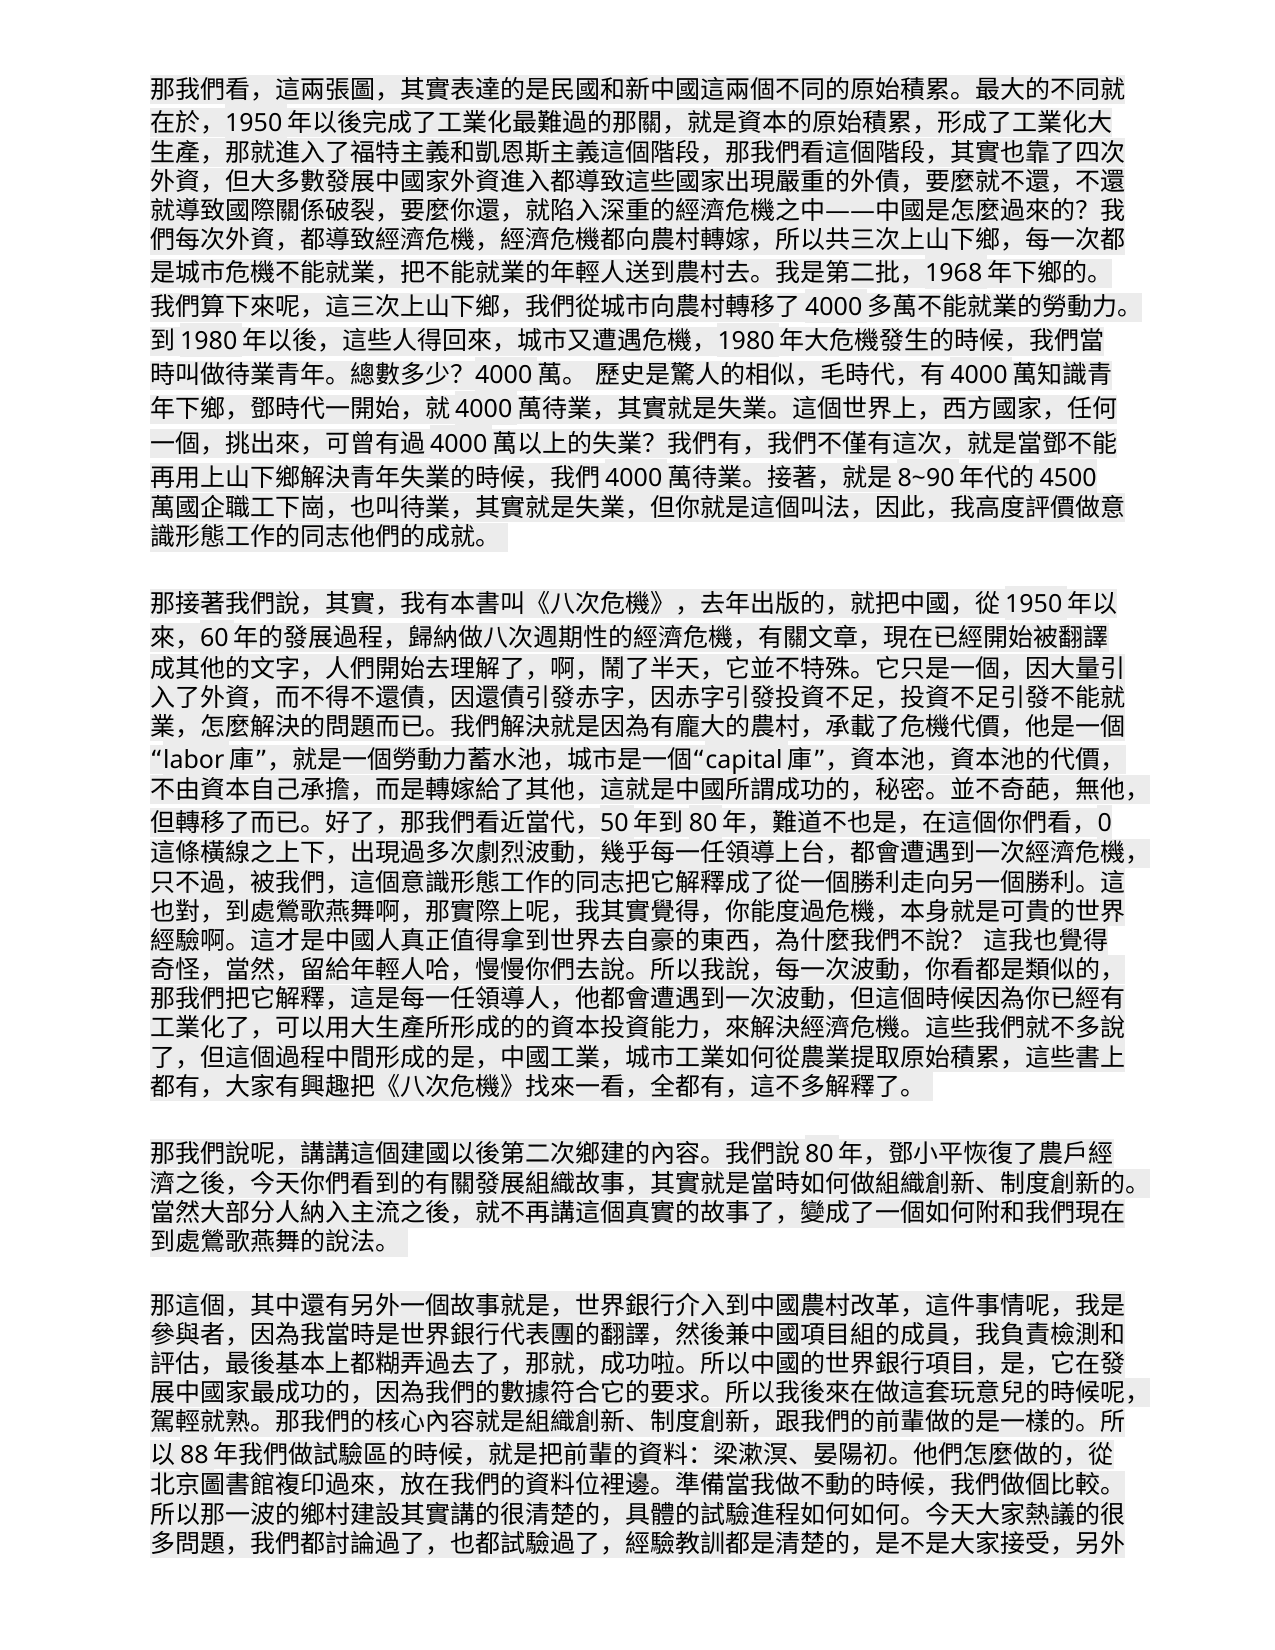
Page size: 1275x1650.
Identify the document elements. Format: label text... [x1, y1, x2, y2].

text 贸易战是双输，而美国的手段和牌远比中国更多，一但开打中国只会更痛，而且根据温教授的成本转嫁论，我严重怀疑美国会通过金融将自身受到的伤害转嫁给中国，苦果难咽。 现在国内网络上不知何来的信心，光是今天股市基金纠纷跳水，身边的朋友都在骂娘。 大陆的媒体自大成风同时自卑到极点很久了，在各大视频网上各种外国人吹捧中国的视频多不胜数，令人摇头。至于环球时报，大陆盛传一句话，只有叫错的名字没有叫错的外号，人送外号叼盘时报，基本就是嘲讽这家报纸非常狗腿。官媒说实话，一惯如此，很多浮夸吹嘘不知是为了愚民还是为了增强民族自信，自习上台之后这种浮夸倾向就更明显了，只能摇头。 ………………………………………………………………………………………… 今天youtube的推送让我发现了漏看的15年温教授演讲，看完深受感动，因此忍不住将第一部分演讲的内容手打了出来。 而最令我感动的其实是第二部分的问答，只是时间有限，把第一部分打完已经耗光了精力。 ………………………………………………………………………………………… https://www.youtube.com/watch?v=8rcMqwqlNBw https://www.youtube.com/watch?v=pcKdUT90g3U 鄉村建設中的中國道路 特別是主流的朋友，對我們這3、40年的改革開放，持意識形態化的評價。我，沒有意見，我說那是您的工作，我的研究呢，只不過是把客觀的情況多多少少做點解釋。說的不對呢，多包涵，多批判。 我相信可能是接受了，特別是主流的朋友接受了，大家願意表示個什麼……但問題是在下一步，在這個生產過剩，在西方表現為因大危機而最終走向戰爭，而戰爭導致二戰最後把所有的生產過剩國家，在歐洲這個小小的半島型大陸上所形成的生產能力摧毀，二戰的勝利者是誰呢？恰恰是具有大陸的幅員遼闊優勢的國家，那就是美國和蘇聯。因為它可以把大生產形成的生產能力轉向內陸建設。 這兩個它行了，就變成二戰以後的雙寡頭地緣政治壟斷，這個地緣政治壟斷，導致所謂“冷戰”秩序。 這一系列的東西，今天仍然被我們的整個思想理論界延續著，並且作為一種“框框”，它很難脫的過去，於是乎從“冷戰”進入“后冷戰”，那就是91年蘇聯解體之後進入“后冷戰”，我們在“后冷戰”又有了20多年的經驗過程，那我們的知識分子們在幹什麼？當你們在強調知識生產的時候，有誰對這樣一個歷史的所謂“宏大變遷”做一個基本的解釋？以使我們的年輕人多多少少有點常識。麻煩就在於大多數人“以為”的那個知識生產，其實是反智的。 抱歉啊，我又……說過了，又得……請大家原諒。 那麻煩在於什麼呢，就這個即使你把這段時間用“冷戰”意識形態和“后冷戰”的意識形態做了一些似是而非的解釋，那往後呢？我們還能摸着石頭過河嗎？不能。 因為前面是什麽呢？是金融化的汪洋大海，金融化是虛擬資本，虛擬資本只有泡沫化，而泡沫化的虛擬資本是以“三性”為生存的特質的。它的基本東西是什麼呢，流動性，金融資本可以在0.6秒之間，完成結算。它的每筆金融虛擬資本的網上交易，可以以毫秒計算，因此它的流動性的那個快速的特點，導致任何實體經濟——資源經濟、自然經濟，無論你們怎麼叫，都在它面前敗下陣來，因為你太長，再短的實體經濟，也是漫長的。那因此，因為它可以流動性，所以它可以短時間內集中性，就造成了，派生出來的，就是流動性所派生的集中性和短期性，這就跟當年的資本主義批判者們所提出的老“三性”，寄生性而導致腐朽性和垂死性，和那個東西呢其實是一致的。傳統政治經濟學到今天的新政治經濟學的無知，是無法理解什麼叫做虛擬金融資本在今天這個社會上的“三性”。那好了，它變成了一個因虛擬資本的快速擴張，而形成了一個像汪洋大海一樣的，你的這麼一個，所謂“前方”，你還能摸石頭嗎？沒有石頭了。 如果說前面，就我們走向生產過剩的這個階段，你最後摸到的那塊石頭還是“羅斯福新政”。那在這之後呢？人家二戰之後，因二戰把所有的西方資本主義國家都打殘了，大家把黃金白銀都送給美國，於是乎美國佔有了全世界60%以上的黃金，它可以發行全球70%的貨幣。至今，它仍然是以70%的儲備貨幣，成為金融資本第一國家。你往前走，你走他那個路，中國要走金融化嗎？嗯？還是要金融化主導的全球化？我們跟得上嗎？看看我們的鄰國，無論是韓國還是日本，還是我們的兄弟台灣，哪個能走的進去？ 在這些問題上，我說我們看看我們21世紀的方向。所以我說，如何去激進化的看待我們的現代化，這仍然是一個大的話題。因此我希望在座的各位，承擔知識生產責任的知識分子們，跟我們一起來思考一下這些重大問題。特別是亞洲，我們是一個原住民的地區，或者叫原住民大陸。為什麼？因為太遠。人家推進殖民化的時候，雖然到這兒來了，但只殖民化了一些小經濟體、小國，比如說亞洲，完全被殖民化的只有菲律賓一家，它被殖民化了400年。日本呢，是打到了，但是日本至今仍然是100%的原住民，韓國100%，整個朝鮮半島100%的單一民族。中國大陸儘管50多個民族，但它是一個原住民的大陸，它並沒有像經歷了殖民化的老俄羅斯，它把各種各樣的少數民族，它遷移。我們是原少數民族仍然在原來的聚居地，我們是原住民的大陸。整個亞洲大陸，包括印度南亞次大陸全部在內都是原住民，你沒有經歷過殖民化，你怎麼可以參照殖民化國家的那些經驗，來改造你自己？！有本事你先把你的人口95%送到太平洋，你再學美國、加拿大、澳大利亞，人家是原住民人口不到5%，包括巴西、阿根廷等等，這些殖民化大陸的這些國家，原住民人口基本上，消滅完了。它才有現在的這些，所謂制度，你再激進，你能把你的原住民都送到太平洋裡去嗎？不僅不能，我們未來還得是15點幾億人的原住民人口，到了那個頂點才能緩慢下降，但就是再下降，你也降不到10億以下。所以各位年輕的朋友，我們這一代人做夢，好不容易算是到了夢醒時分。你們，不要沿著我們的夢魘之路，繼續做下去了。 如果我們真的想像西方那樣，你們今天腦子裡都裝的那些普世話語，先得說，是不是打算先從自己做起，先自裁，我們先把我們的人口減少，到剩下5%，然後你就可以按照那個路走了，前邊這個所謂摸著石頭過河，摸到現在，全球化怎麼全球化？金融化怎麼金融化？少數精英朋友們已經兜里裝著綠卡或者乾脆老婆孩子全送出，他們是裸商裸官裸教授。你們當然也可以裸一把，對吧？這些裸奔出去，這也可以；但是，不太容易。 而因此，我們才說在這百年的激進化的，所謂過程中，有些不那麼激進的人試圖走一條另類的路。那，上一代人走了，我們這一代人呢，試圖有所繼承，有所揚棄，也有所發展吧。 這樣，我歸納一下，我說如何看，我剛才講的那些觀點，我說，1950年代以前，它只不過是一個完全沒有治理能力的被破壞的傳統大陸國家。1950年以後呢，它其實是一個通過所謂“civil war”，我們叫做三次土地革命戰爭，同時也叫做三次獨立戰爭，或者叫國內革命戰爭，哈，你用革命意識形態解釋，它就是革命，你用一般的意識形態解釋，它就是主權獨立的過程。那這三場戰爭打出的結果呢，是一個相對而言，沒-有-嚴-重-外-部-性的主權國家。 我最近在可能會……人老了嘛，你就要出點東西了嘛，所以我最近會出一個，關於發展中國家為何深陷發展陷阱不能自拔，誰也跳不出來，是因為，大多數發展中國家，形成國家政權的過程，形成這個主權的時候呢，它是交易形成的，你們今天大家都相信的“市場經濟解決一切”。 那，當交易形成主權的時候，就交易出了主權外部性，是負外部性；這個負外部性，就往往導致維持主權的經濟資源，被跨國公司佔有，這是大多數發展中國家普遍存在的問題。 於是乎這個所謂“主權負外部性”就使得維持主權的成本仍然是一個交易過程，就是說，當你自己不能支持你的所謂現代財政、現代政體的時候，議會道路啊，總統制啊，然後國防軍制啊，然後這個高等教育西方制啊等等，這些東西這是高成本的。這套高成本不能支持呢，只能拿西方財政，所以大多數，現在被作為“model”的國家，三分之一以上財政，是宗主國給的，不給，就垮；那給的條件就是“聽話”，按我說的做。 因此多數發展中國家之所以爬不起來的原因，就在於它在形成主權的時候，沒有經過慘烈的革命。而中國這個大陸上，它恰恰經過慘烈的革命之後，它形成了一個主權，曾經一度，是去外部性的，現在，當然慢慢在恢復外部性，這個另外再說，這個容易說錯話，所以我們先把它放下。 我們只是告訴大家呢，其實，如果我們看，這個百年的鄉村建設，是伴生著一個非常複雜的，中國形成國家治理主權的這樣一個條件，以及這個條件變化的過程。 那我們把它歸納為三次，我們說呢，早期的，有這個清末民初，也就是說，清朝所形成的傳統國家政權，解體，而民國，試圖照搬西方的國家政體，尚不能成立的這個階段，恰恰是禮崩樂壞，然後鄉村社會，就是一片衰敗。在這種情況下，有以實業救國，或者是以教育救國，或者是以科技救國，但這些救國論基本上是“自上而下”，那主張平民化的鄉村建設恰恰是個“自下而上”。所以它今天被中國這個復興之路國家博物館加了一個展板，叫做“其他救國路線”，指的就是這些打算“自下而上”的，那這部分，我們把它編成了鄉村建設的，這麼一個三次歸納，所以這裡邊做了三次歸納。 第一次是實現它的官民合作，1904年清末起於這個河北的定縣翟城村，遭逢亂世而又鄉村出面維護村級自治，而村自治呢，本身是幾千年的傳統，因此呢，是鄉紳，或者今天我們叫鄉賢了，我們看最近，中宣部部長講，鄉村復興的時候，文化復興，開始講鄉賢治理等等，這些東西呢，（19）04年清末就已經開始，形成了一個起步，那它興于1920年代，其實那個時候20年代什麼呢？民國開始了軍閥混戰，地方割據，在軍閥混戰、地方割據的情況下，都要從農村更多的提取，其實那個時候兵匪一家，過兵如過匪。大量的，所謂“禮崩樂壞”在鄉土社會的發生，是因為良紳，不可能應付兵家的需求，於是乎就“劣紳化”，“劣紳化”就把良民逼成刁民，一旦鄉村治理的鄉賢變成了劣紳，老百姓就變成刁民，這個東西就是鄉村社會的徹底破壞了，那這個時候就有一批人，出來利用當時的地方割據，形成了割據條件下的鄉村建設實驗。這是當年，一直到二戰以後，華西試驗區是最後一個被這些鄉建知識分子所主導的試驗區。它1949結束，這個時候呢，就結束了。而這個早期的鄉村建設的主要骨幹梁漱溟，他沒打成右派，但是，相當于右派吧。晏陽初流亡海外，在菲律賓搞個IIRR。盧作孚自殺，陶行知病逝，黃炎培幸免。因此現在，這個社會上，中華職教社仍然在開展活動，其他的有名無實了。比如像晏陽初研究會，梁漱溟研究會等等，都有，但是，只是勉強維持一些認同這個思想的老同志們，開展一點小活動。 第二次呢我們說，其實是沒有鄉建派的鄉村建設，因爲1950年你實現了跟今天大包干一樣的小農經濟，小農經濟這個分散社會，是無力抗禦任何資本的剝奪的，而我們在1947年就定下來，只要1949建國，你要搞的是民族資本主義。這點呢，當年是清楚的。到1953年呢，大家說社會主義改造，從那兒認爲是進入社會主義，錯了。其實1953年中共中央講的很清楚【我們要搞的是國家資本主義】所以你49年到53年之間是民族資本主義。1953年以後呢，一直到後來叫做國家資本主義。整個，是一個從私人資本的原始積累到國家資本的原始積累，這樣的一個過程。在這個期間，面對高度分散的小農，都有交易費用問題。因此國家主導，形成鄉土社會的組織建設、制度建設，是個必然，如果你懂點傳統政治經濟學用這個東西作爲工具來分析，我們就可以這樣歸納，這段時間的曆史。如果我們另外一個理論也可以歸納出另外一個脈絡，這個無外乎就是，我們借用西方的理論拿來做了點歸納。哪個對哪個錯其實大可不必爭，都不是科學，所以我不堅持什麽，我幹嘛要堅持呢？它不是我們自己的東西，我不過就是借來做了點分析而已，因此我迴避現在所有理論界的鬥爭，誰打我我立刻趴下，告訴你我不值得打，你對了不就完了嗎？我自己不認為我的對啊。當然也出了些書，也發了些文章。你當教授嘛，要不你怎麼能評得上今天的所謂二級對吧？你總得弄，所以這事就是，就這麼弄。對不起。 那我們接著看呢，在這個過程中間，官方主導。從52年毛時代開始，就是在抓農村的組織建設和制度建設，無論是當時的合作社，還是流通體制建設，都跟早期鄉建派們所主張的內容差不多，我甚至應該告訴大家，其實早期鄉建派在40年代做的鄉村建設，重慶也在做，延安也在做，延安是共產黨主導在做，重慶是晏陽初拿了美元在做，做的什麼呢，其實一樣啊。無外乎就是合作社為載體，實現良治，就這些東西，如果你再往前，30年代說，你看無論是宛西的自治還是鄒平的自治，做的也是一樣，基本上都是以合作社為載體，綜合性合作社為載體，實現一個鄉村良治，就這些東西。所以延續下來，到50年代，鄉村是否有可能實現良治，可能啊。因為民眾已經被廣泛動員了，這個世界上幾乎找不出任何一個發展中國家可以全民實現動員的，之後到那個年代，你們注意，中國是婦女就業率全球最高的，接近100%。我們現在的制度遺產導致我們今天婦女的就業率仍然高達84%，全世界第一，哪兒找去？為啥呢？其實無外乎就是當年你們的奶奶們參加了“識字班”。現在大家說起來，你們到老解放區就知道什麼叫識字班，是個識字班，就是解放婦女的。我們把這些東西看起來，你就知道，當一個可以無償得到財產的革命被大多數小資們都接受的時候，那，大家就都被動員起來了。至於這個革命過程中，是否有血腥有暴力，請問這個世界上哪個革命沒有？難道美國的南北戰爭，不是有大量的姦淫擄掠，殘害無辜？不都有嗎？今天我們的很多…嘿嘿…朋友們，當然，我理解你們的於心不忍，想用今天的你我，去重寫昨天的故事。這也算是一種解釋，請你們包容，希望大家以同樣的態度，包容我們。好了，在這個過程中間，我們知道，從50年代形成的組織建設，一直延續，延續到這個國家的工業原始積累完成，什麼時候完成的呢？70年代。當它完成之後，開始進入大生產不再需要從農業提取積累的時候。 農村又恢復了什麼呢，1980年的大包干。大包干的事，和1950年代是一樣的。所以毛和鄧做的事並沒有本質差別，鄧1949年~不是，毛1949年50年給農民分了一回地，鄧1980年又給農民分了一回地。有差別嗎？當然，也可能說有，意識形態可以作不同的解釋。我們說呢，純從財產關係的角度來說，是一樣的。在這個之後呢，又恰恰形成了一次，分散農民，重新做再組織化，再制度化，這兩個東西，又變成了和50年代差不多的東西。只不過，那個年代，資本的力量尚不夠強大。今天，三大資本，力量足夠強大，也因此，我們可以說，當年，你可以有龐大的官方力量推進沒有鄉建派的鄉村建設。今天呢，我們打算自下而上的做，就尤其困難。所以很多人問我說，溫鐵軍你為什麼一天到晚老是微笑著？我說，因為我面對的困難太多，只好微-笑-以-對。你還能怎麼樣呢，你哭？那不是一個男爺們應該的事啊，所以只好笑著。那我們看，我們這個民間為主的，鄉村建設。不僅面對著國內三大資本的崛起，乃至於三大資本過剩，向鄉土社會轉嫁成本的一個歷史過程。 我們也面對著，中國不得不加入全球化，而在全球化條件下，又是全球過剩資本，向資源經濟、實體經濟轉嫁代價，這個代價轉嫁，就被我歸納成了。我到高校工作十年，我就歸納一下這十年，快退休了，歸納一下我的理論到底是什麼。我說叫做，【成本轉嫁論】。它對接的什麼呢，往上對接的是沃倫斯坦的所謂【世界系統論】，或薩米爾·阿明的那個，所謂【依附理論】。這往上加了這兩個東西，它就基本上算是這個半個多世紀的一個思想傳承。當然我不敢這麼太……過，說過了就容易挨批。但總之呢，我們得看到。 其實在金融資本階段，世界金融資本的主導國家已經形成了金融資本的新秩序，形成了一個新的金融資本的核心。這個和沃倫斯坦的理論體系，早期的那個產業資本階段的核心，是有差別的。金融資本階段的核心，已經在2008年華爾街金融海嘯所引發的全球大危機中鍛煉成熟，並且形成了核心。什麼呢？就是1年之前，去年10月份，西方6個主要金融資本經濟體，聯合形成的貨幣互換協定。任何一個國家，這六個體：美國、加拿大、東邊日本、西邊英國、再加歐盟、再加瑞士。這六個，任何一個國家發生所謂，短期的流動性短缺，在沒有其他國家來“背”他，幫他背書的情況下，都會因流動性短時間的短缺，而發生金融危機。但現在，彌平了，為什麼？所有其他國家，你們的流動性，都等於我的流動性。這個協定，非常關鍵。然後是什麼呢？就是以你，沒有流動性短缺的國家的利率，來向我支付。那就意味著，我完全可以隨時燙平金融資本階段，因流動性短缺而發生的金融危機，於是乎，新核心形成，在它之外的，就是所謂“半邊緣”。你認同我的普世價值的意識形態，按我的要求構建你這個國家的制度，那就叫做“金融無邊疆”，我隨時可以來，把你的資源產生的收益，歸我佔有。在這種條件下，你可以作為半邊緣，或者叫做半核心，那取決於你的實際大小。而剩下的，不認同的，像中國這樣的，仍然構築金融高邊疆的，當然現在他也在慢慢的降低，甚至準備……放開。仍然構築的，你用你自己的本幣，來貨幣化你的資源資產；用你自己的資本市場，來資本化你的產業經濟的這些國家，你就叫做，一定得被邊緣化。如果你們成了，這個世界沒秩序了，金融資本的核心就會崩潰。所以，你們看到的所有的大片，其實背後都有一種“危機感”。……它什麼時候崩？只要你撐住了，它一定崩。麻煩就在於，我們現在，撐不住。好了，這些也不多講，這個講起來太複雜。但總之告訴大家，只要你在這樣的一個全球化的代價之下，它的成本會不斷地向你轉嫁，那你的實體經濟和資源經濟就很難維持。除非，你形成了一個自下而上和自上而下的，這兩者之間，能夠良性互動的，叫做善治。 它是否就是今天，西方給定的，這套普世話語？我，說不好，但總之，我們在試。所以，我們看，這個當年知識分子們他們做的事情，這個，大家看現在這張照片，這就是我們05年的這個鄉村建設的會議。當然，現在比當年早期人要多得多啦，我們現在成千上萬的青年學生加入其中，200多所高校，大概已經加入到支農活動中的青年學生已經20多萬。那，這個，歷史上前所未有的這種動員，形成的這樣一種運動，我們繼承的仍然是前輩的思想，晏陽初講：【我們不願安居太師椅上，空作誤民的計劃，才到農民生活里去找問題，去解決問題。我們希望拋下一切東洋眼鏡、西洋眼鏡、都市眼鏡，換上一副農夫眼鏡。】，因為農夫眼鏡現在是最大程度的接受轉嫁代價的那部分群體，就是換一副他們的眼鏡，才能看清楚這個世界，它的成本是怎樣逐級轉嫁的，遞次轉嫁到鄉土社會。那，在這種情況下，我們的知識生產，我們的教育，被當年的陶行知早就批評過了—— 他說：【中國鄉村教育走錯了路！他教人離開鄉下向城裡跑；他教人吃飯不種稻，穿衣不種棉，做房子不造林；他教人羨慕奢華，看不起務農，他教人分利不生利；他教農夫子弟變成了書呆子，他教富的變窮，窮的變得格外窮；他教強的變弱，弱的變得格外弱。 】 （19）26年，當年陶行知先生的教誨，今天，不知道還適不適用，我們，反正還是記得的好。 那在我們這些人中間，有的已經去世了。這個就是當年，到各個高校去發動青年下鄉的劉相波（1968-2011），他不願意人家叫他老師，所以他就把劉老師改成了“劉老石”，他願意做一塊鋪路石，他說【青年是用來成長的，老師卻是用來犧牲的。】 在座的，我們有梁漱溟鄉建中心的年輕人，他們就是他的傳人。他呢，天津青院的老師，被青院的老師們叫成“劉老講”，因為老下鄉，所以沒有“paper”，所以不能提副教授，長期老講師。最後實在沒辦法，到我這來讀博士，想……想給他改換門庭。結果，讀博士期間去世了。雖然我仍然是微笑的在說他，但其實為失去這樣一個助手呢感到非常沉痛；但是，我相信……他也跟我一樣，其實每天都笑著。我們往下在……再就是對所謂的第一次鄉建的概括。 （19）04年到（19）49年，差不多有小半個世紀的鄉村建設。它其實是當時，這個國家的混亂狀態，那我們所謂，和一般的所謂“救國理論”不同的是我們堅持“救民”，不是今天的，是百年來的它的一個，一向的一個……一個目標。它就是說，只能做平民化自下而上的那種鄉村建設。我們在中國，越來越多的承載全球危機、轉嫁成本，於是乎就越是，就是梁漱溟說的【他毀，遠遠不如自毀】。越多的接受全球化成本轉嫁，就越多的出現自毀。這個辯證關係，其實仍然是這樣的。那這個過程中間，你所做的努力，未必都是成功的。往往可能大家，眼淚多餘歡笑，但那又有什麼？千萬不要庸俗的把井蛙眼裡的成王敗寇，當成是真實的歷史。這點呢，我是，特別提醒一下。 那鄉村建設，當年，民國年間有600多個團體，1000多個試驗區。我們今天還達不到當年的那個規模，但是，也還算是有點，成績了吧。 那我們現在呢，把這個張謇當時在南通所做的南通試驗，歸納入到最早的鄉村建設試驗。它是一個，完全在地化的試驗過程，它把所有產生的收益。其實我們今天做的另外一套理論體系，我們叫做“總租”理論。它無外乎是，把所有，這個地區，形成的，所謂產業收益，全都用於當地的福利建設、教育建設、基本建設等等。因此呢，張謇早年的南通試驗區，相對來講，我們把它叫做“縣治”的成功。同理，盧作孚在重慶北碚鎮，所做的北碚實驗區，叫做鎮治試驗。梁漱溟在鄒平做的，我們叫做村治試驗。無外乎是縣、鄉、村，三級的治理試驗，它為國家治理，提供了基礎。因此我們現在之所以能拿到“國家重大”，就在於我們強調國家安全的治理基礎，是鄉土社會。那當年，這是，這個，早年這個南通試驗區的一些情況。這個張謇就是欽定第一甲第一名的清末狀元，他後來當了部長，然後辭官回鄉，回到南通，建立了南通試驗區。這個，整個大的鄉建，當年的背景，其實有很重要的情況請大家注意，其實“29-33”大危機對中國當時民國正在蓬勃興起的現代化，也就是“工業化+城市化”，是一個非常重大的挑戰，是因為‘黃金經建’這是民國史上非常有名的，這個十年發展過程。 它其實造成兩個東西：第一就是，原始積累從哪來？你不能對外剝奪，你不是西方國家，對吧？那你只能對鄉村剝奪，於是鄉村社會發生了一系列改變，這個我在90年代的文章就介紹過了，它為什麼是工商業資本和金融資本摧毀了鄉土社會，而不是一般的地主。這個道理呢，今天我發現很難被大家接受。但是，它是一個有數據支撐的體系，我們分析到了。就是你主要是從鄉村提取積累，於是乎破壞了鄉土社會的生存基礎。 另外一個，就是“29-33”大危機爆發之後，中國出現了什麼呢？當時叫做deflation，也就是說 哦……今天叫做deflation，當時就是白銀外流。白銀外流導致中國發生白銀危機，白銀危機導致，民國政府當年不得不推行幣制改革，放棄“銀本位”，改行“紙幣制”，法幣。於是乎就從這兒開始，出現了民國的所謂“金融危機”，從原來的deflation，所謂的通貨緊縮，到inflation，通貨膨脹。 通貨膨脹，隨37年，日本和中國的戰爭，導致中國把有限的貴金屬全部交給美國來換軍火，換的軍事援助。於是乎民國年間的開始進入長期通脹，一直通脹到1948年的金圓券改革再次失敗，整個財政金融垮臺，所以“政府意義”的現代化到1948年末，徹底失敗。那軍隊，沒有軍餉，不再打仗。於是乎摧枯拉朽一般的，被游擊隊方式的共產黨，奪取了政權。那共產黨奪取政權，其實也有一個很好的解釋就是：它怎麼化解危機？大多數發展中國家，在獲取政權后，都面臨的是大危機，大危機導致政權不能存在。就是，革命產生的政權是短命的，其原因在於它對於經濟危機，無力化解。中國怎麼化解呢？農民戰爭，要的是什麼？分地。那好了，88%的農業人口接近90%，回家了。新建立的這個1949年的政權不用再管100%的中國人，只管11%到12%的城裡人，就夠了。8~90%的農民回家種地了，有吃有喝不找你（麻煩）。所以小車挑擔，就能把農產品剩餘拿來，養活那10%的城裡人，9個人養活1個人，有什麼不能養的？恰恰不是現代化救了中國，是傳統的鄉土社會回歸小農經濟，救了1949年深陷危機的中國。這觀點恐怕也扯的半徑大了一點，對不起哈，各位有批評。 我們往下看就知道了，民國這場大危機，導致民國的，我們想象的，完全民營化的工業化，城市化，最終走向了失敗。這個現代化的努力，清末當時是洋務運動失敗了，民國，是什麼呢，民營經濟的失敗，最後才轉向四大家族嘛，借戰爭之機，對吧？等等這些被我們批成了另外一個解釋，當然，那個解釋對。大家按教科書來，我沒意見。我們自己看呢，其實應該知道這是個大背景，在這個大背景之下，過量的工業化代價，城市化代價，轉移到鄉土社會，破壞了鄉土社會。才有了這麼多的人，因“不忍”，其實無外乎就是一種“婦人之仁”，就是被你們今天當成“女性主義”的那種思潮，所以早期的中國鄉建知識分子，早就是女性主義了！不用今天。當然大家願意把他們當做你們的前輩，願意……我希望各位女性主義者，有點考慮。 那我們知道，這個翟城村是1904年最早的這個鄉建村，是鄉紳父子，在禮崩樂壞、劣紳遍地的條件下，試圖恢復良紳自治，他有條件就是什麼呢？它的村內幅員，在1904年的是時候，已經2000多口人了，它現在是個5000多人的大村。5000人在西方相當於城市，2000人也相當於城市，所以它實際上實現的是一個2000人範圍的，在地化的自治。我們把這個是，作為它的起步，所以我們說，清末的現代化，太平天國事變中，湘淮兩軍接受“器物說”，其後，地方實力派洋務運動興起。然後在庚子事變前，之前，清廷接受“制度說”。其後，中央政府開始推行全面改制，所以清末，其實已經起了一波現代化高潮，只不過它失敗了。然後接著進入民國早期，然後再這個接著在這個變化階段上，出現的是早期的鄉村建設，接著我們再看，民國早期，其實有一批，政府官員，甚至高官，認識到，必須救民與水火，於是乎他們辭官回鄉，去做試驗。 其中比較著名的是第一個臨時大總統黎元洪，它的秘書姓孫，就到了定縣，發現了翟城村這個村治樣板，於是乎他整個定縣推廣，到1914年，民國之初的第三個年頭，定縣就成了民國的村治模範縣。接著大家看，孫中山的秘書，叫黃展云，他是國民黨的省委書記，福建省黨部書記辭官不做，到福建長樂，現在叫長樂市長樂營前村，去做這個營前模範村。他的做法和張謇一樣，無外乎是把營前村這個村域範圍內，它兼併了周圍兩個村，形成的所有收益，用於本地的社會開支，非常穩定，但他被人構陷，接著，也就把他的權利剝奪了。那第三位是，馮玉祥，他的副官，實在這個河南信陽，創辦的是這個村治試驗區，也相對來講還算是比較成功吧，因為周圍那地方，“三不管”地方，土匪橫行能實現村裡的自治就已經不錯了，但因為他得罪了當地官匪一家、兵匪一家的勢力，於是他被暗殺了，然後那看過他這個地方，幫他搞過的梁漱溟，就當時馮玉祥，中間呢有一部分是韓復榘，韓復榘叛變了馮玉祥，投了蔣介石，被任命為山東省主席。他治理山東省，用的是梁漱溟從宛西拿來的經驗，形成的是鄒平試驗區，我們如果看民國早期這個政府以善治為目的而推行的割據條件下的的制度試驗，都是以鄉村的，在地化治理為主要內容的。那好了，我們看，這是黃展云，在福建長樂，這就是他當年，早期建的這個商業街。就跟我們現在地方政府搞招商引資開發的情況是一樣的，所以他建立的一個營前模範村，只不過它的收益，留在當地了，不是被剝奪，被資本佔有而已。 那宛西試驗區，以及其他的這些試驗區，包括延安，所以下邊加了句話：1940年代，延安和重慶都在農村成功的開展了，減租減息為前提，綜合性合作社為載體的鄉建運動。不論何種意識形態，什麼黨派，到鄉土社會，你要面對的是，傳統鄉土社會，方子，只有一個，意識形態，你們可以規避。那鄉村建設的主要流派，客觀評價，大家可以查書，有大量的各種各樣的解釋。那接著我們看，像鄉建中的一個，非常重要的一個部分。那接著我們看，像鄉建中的一個，非常重要的一個部分，就是梁漱溟當年所做的事情。今天你們看，我們很多地方政府搞得辦公大廳，把多個部門集中到一塊兒。這事，梁漱溟30年代早就干了，這就是他當年的，合室辦公，整個縣的所有部門集中到一間屋子裡邊，就在這辦公，別讓老百姓跑那麼多衙門，這當年就干了。它的所謂村治試驗的成果，他跟毛澤東在延安，有過徹夜長談。到底如何建國，如何維持中國這樣一個“並非西方意義的階級社會”的社會存在，這個當年他們就談過。所以我們很那說，毛澤東完全是按照你們今天所說的意識形態，西方所謂共產主義意識形態來操作，很大程度上，這些交流都是有用的。那我們再看，當時的，其他的，各地的鄉村建設，這個圖片是，也跟我們今天一樣，為了訓練青年人，就是當年盧作孚在北碚辦學校，組織民團中的青年，讓他們去鍛煉體魄，去參與各種公益活動，去勞動。 這些事情呢，在當年都已經是廣泛開展了，那接著我們看，這個，中國工業化，就是，進入新的一輪工業化，是從1950年開始的，因朝鮮戰爭，給中國，天上掉下個林妹妹，蘇聯人把，重工業、裝備工業，轉移到了中國，就中國突然就在不能有工業化條件下，突然有了那就……對不起啊，稍微加快一點[主持人遞了張字條]。就那個年代呢，為了“方便”從農村佔有剩餘，推進了農村的組織化，所以你們看，後來，知道工業化完成，才對農村“去組織化”，就是當代的改革叫做“去組織化”，而50年代的改革叫做“農民的組織化”，直到高度集體化的這種高度組織化。目的，在於服務于國家工業資本，方便的從農業提取剩餘，所以你們怎麼解釋，經濟的過程其實就是這麼簡單。額，意識形態可以解釋成不同，所以溝口熊三先生有一句很著名的分析，解釋當時的，民國年間的鄉建和新中國建立以後的制度建設。他說：【兩條道路雖然在中國是否存在階級這一革命的基本問題上，是相互對立的，毛和梁在這個問題上有對立，但在建立新中國的局面下，卻顯現出猶如兩根稻草被捻成一根繩子般的協調。】這個講的很清楚，所以毛當時讓梁（19）50年到四川去觀摩土改，梁在那兒，一去以後大喜過望【當年我們要做的事情你們都做了。】所以梁當時是擁護毛的土改政策，他在合作社組織化向城市做【過大】的剩餘貢獻上，跟毛發生了衝突。但在此之前，在土改問題上，它是一致的。 那我們看，這兩張圖，其實表達的是民國和新中國這兩個不同的原始積累。最大的不同就在於，1950年以後完成了工業化最難過的那關，就是資本的原始積累，形成了工業化大生產，那就進入了福特主義和凱恩斯主義這個階段，那我們看這個階段，其實也靠了四次外資，但大多數發展中國家外資進入都導致這些國家出現嚴重的外債，要麼就不還，不還就導致國際關係破裂，要麼你還，就陷入深重的經濟危機之中——中國是怎麼過來的？我們每次外資，都導致經濟危機，經濟危機都向農村轉嫁，所以共三次上山下鄉，每一次都是城市危機不能就業，把不能就業的年輕人送到農村去。我是第二批，1968年下鄉的。我們算下來呢，這三次上山下鄉，我們從城市向農村轉移了4000多萬不能就業的勞動力。到1980年以後，這些人得回來，城市又遭遇危機，1980年大危機發生的時候，我們當時叫做待業青年。總數多少？4000萬。 歷史是驚人的相似，毛時代，有4000萬知識青年下鄉，鄧時代一開始，就4000萬待業，其實就是失業。這個世界上，西方國家，任何一個，挑出來，可曾有過4000萬以上的失業？我們有，我們不僅有這次，就是當鄧不能再用上山下鄉解決青年失業的時候，我們4000萬待業。接著，就是8~90年代的4500萬國企職工下崗，也叫待業，其實就是失業，但你就是這個叫法，因此，我高度評價做意識形態工作的同志他們的成就。 那接著我們說，其實，我有本書叫《八次危機》，去年出版的，就把中國，從1950年以來，60年的發展過程，歸納做八次週期性的經濟危機，有關文章，現在已經開始被翻譯成其他的文字，人們開始去理解了，啊，鬧了半天，它並不特殊。它只是一個，因大量引入了外資，而不得不還債，因還債引發赤字，因赤字引發投資不足，投資不足引發不能就業，怎麼解決的問題而已。我們解決就是因為有龐大的農村，承載了危機代價，他是一個“labor庫”，就是一個勞動力蓄水池，城市是一個“capital庫”，資本池，資本池的代價，不由資本自己承擔，而是轉嫁給了其他，這就是中國所謂成功的，秘密。並不奇葩，無他，但轉移了而已。好了，那我們看近當代，50年到80年，難道不也是，在這個你們看，0這條橫線之上下，出現過多次劇烈波動，幾乎每一任領導上台，都會遭遇到一次經濟危機，只不過，被我們，這個意識形態工作的同志把它解釋成了從一個勝利走向另一個勝利。這也對，到處鶯歌燕舞啊，那實際上呢，我其實覺得，你能度過危機，本身就是可貴的世界經驗啊。這才是中國人真正值得拿到世界去自豪的東西，為什麼我們不說？ 這我也覺得奇怪，當然，留給年輕人哈，慢慢你們去說。所以我說，每一次波動，你看都是類似的，那我們把它解釋，這是每一任領導人，他都會遭遇到一次波動，但這個時候因為你已經有工業化了，可以用大生產所形成的的資本投資能力，來解決經濟危機。這些我們就不多說了，但這個過程中間形成的是，中國工業，城市工業如何從農業提取原始積累，這些書上都有，大家有興趣把《八次危機》找來一看，全都有，這不多解釋了。 那我們說呢，講講這個建國以後第二次鄉建的內容。我們說80年，鄧小平恢復了農戶經濟之後，今天你們看到的有關發展組織故事，其實就是當時如何做組織創新、制度創新的。當然大部分人納入主流之後，就不再講這個真實的故事了，變成了一個如何附和我們現在到處鶯歌燕舞的說法。 那這個，其中還有另外一個故事就是，世界銀行介入到中國農村改革，這件事情呢，我是參與者，因為我當時是世界銀行代表團的翻譯，然後兼中國項目組的成員，我負責檢測和評估，最後基本上都糊弄過去了，那就，成功啦。所以中國的世界銀行項目，是，它在發展中國家最成功的，因為我們的數據符合它的要求。所以我後來在做這套玩意兒的時候呢，駕輕就熟。那我們的核心內容就是組織創新、制度創新，跟我們的前輩做的是一樣的。所以88年我們做試驗區的時候，就是把前輩的資料：梁漱溟、晏陽初。他們怎麼做的，從北京圖書館複印過來，放在我們的資料位裡邊。準備當我做不動的時候，我們做個比較。所以那一波的鄉村建設其實講的很清楚的，具體的試驗進程如何如何。今天大家熱議的很多問題，我們都討論過了，也都試驗過了，經驗教訓都是清楚的，是不是大家接受，另外再說吧。所以我這一段就，放過去了。 接著講，新世紀中國加入全球化以後的鄉村建設。你們知道2001年對中國來說是個大年，對我們的同胞台灣來說也是個大年。因為這一年，2001年中國大陸、中國台灣在同一個半天，相隔一個茶歇，加入了WTO，納入了全球化。那就是，共同承載全球化的成本轉嫁的。 那我們開始呢就，從這一年開始，重啟了自下而上，依靠民間力量的鄉村建設。今天這個鄉村建設，今天已經發展成了一個非常廣泛的社會運動 。大家可以看，這些都是些logo，我們這個鄉村建設這些小單位都有logo。大家都認同我們這個“大鄉建”，儘管每個單位都是獨立註冊的。 那我們說呢，我們搭建了一個“四無”平台，沒有領導班子，誰是領導，不知道--我不是哈，我只是一個facilitator；那……沒有上級組織；那……我們沒有人固定去做籌資，我們也沒有紀律約束，進退自如，愛來就來，愛走就走，沒人約束你。所以這個，我剛才為什麼講大眾民主，你要有這些，所有這些東西都有的話，你會自覺不自覺地走向精英專政，都沒有，你才有可能大眾，自由參加，真正的自由在我們這兒。接下來，我們說，我們倡導大眾民主，我們講的什麼呢，多元文化，講究包容不爭。我從來不說誰對誰錯，我很多同事就是，溫老師，就是因為你，不說這個事情對錯，才弄得大家議論紛紛，長期議而不決。我說“那就對了”幹嘛要說對錯？每人都有自己的利益，就算他不那麼光明，又怎麼樣呢？哪個小資不得腌腌臜臜一把。那些人又總有點，燈紅酒綠，難免，對吧。所以我說包容不爭，然後就是進退自由啦，然後就是“道法大同”。因為你總有點向善的理念吧，於是道法大同就是我們的理念了。這樣看呢，它就變成了一個廣泛的社會運動。這些，那我們看這些呢，其實就是大家在各地做的事情，就不多解釋了。 那我們現在呢五個主要內容，第一個，就是，在農村開展生態農業，搞合作社；接著就是城鄉良性互動在城市建立消費者的有機消費合作；接著是打工者融入城市的服務中心；再有呢就是動員成千上萬的青年學生，讓他們下鄉支農；最後一個呢是，如何復興農村文化。這五大系列，構成現在的全國，中國大陸上的大鄉建系統。這就不多講啦，農民工的問題啊等等這些不多講了[主要是演講時間不多了]。 那，具體的呢，這是我們在村裡邊開國際會議，在村裡頭辦學校等等這些。當時，如何，發動農民，其實這個又跟我們前輩做的鄉村建設又一樣了。當年梁漱溟、晏陽初都說，我們下鄉來，要搞農民運動，結果我們發現，農民不動。凡是屬於下過鄉的人都知道，要想讓農民動起來是很難的。尤其是發動合作社，他只要不能馬上見到眼前的好處，一定不跟你幹，你想要他搞有機農業，搞生態化。如果，你不做，讓他自己去做，不可能的。所以我們最開始在村裡邊搞的時候，發動合作社，搞有機農業。一定要靠我們自己的先做起來，那同時呢要從文化活動入手，我們叫做文化建設是最低成本的，最高收效的一種工作。組織了很多，方方面面的，農民所需要的社會組織。像老年協會，婦女協會，而不是上去就搞合作社。那這個合作社和有機農業呢也是靠志願者，先來發動，這個具體故事不講了，講起來就沒時間了。那這是一套生態建築，是台灣的谢英俊建築師幫我們在我們這個村裡的鄉村建設學院建立起來的。因此我們就有一套立體循環農業和生態建築的，全生態的鄉村建設學院。 我們農業呢是六位一體的：生態廁所來轉化排洩物 ，然後我們有生態大棚，大棚底下呢是沼氣池，大棚裡邊養豬種菜，然後我們挖了土、堆成山、山上小坡上種果樹，池塘養魚，周圍有大田有菜地。這就變成六位一體，完全循環的生態農業。那旁邊呢，就是生態建築都是沒有任何現代建材的。它是石料、木料、和夯土所形成的建築，這些生態建築，冬暖夏涼，然後最右邊這個呢，是生態禮堂，它是個半地下的，冬天不用生火，夏天不用空調，把那個塑料布撩起來就通風了，冬天蓋上點稻草就保暖了，這樣的一個生態禮堂能容納400人。我們在農村完成了這樣一個全生態的系統，以形成，對農民和青年知識分子做培訓的教材的那個可視性，那這些東西呢，後來，非常幸運，都變成了中共十七大、十八大的國家戰略了。我們現在講生態文明，講生態化的發展，講兩型農業：資源節約型、環境友好型，才形成有機。所有的大企業們也都以有機、生態，作為自己的logo了。這個我們做了十幾年，慢慢被大家接受了。這當年建的時候，最初的情況，這是當年建生態廁所，沼氣池的；這是生態廁所，最早的第一個生態廁所，比較簡陋，但它是糞尿分離的至於怎麼幫助大家來熟悉這套東西呢，那是一個非常複雜的過程，今天不多講了。這是在河南蘭考的試驗區，如何發動青年學生下鄉，怎麼重新動員農民，農民現在是農民不動的，那在山西永濟的蒲韓社區，這些青年農民怎樣重新回歸鄉里，他們為什麼願意回到綜合性的合作社。如果完全就像我們現在單純經濟觀點，其實農村活不下來，一定要各種各樣……這是農村生態產品進城，怎麼推進公平貿易，推進城鄉互動，這是怎樣在城市郊區，開展多樣化的市民農業，大家知道，今天市民農業已經遍地開花了，但當年開始建的時候，卻是非常困難。這是新興的農夫市集，這是我們在各地開展的農村建設試驗區，這個不多作介紹了。 那現在呢，正好是在2007年以後，這個執政黨開始強調生態文明，也認同組織化，那我們現在呢，應該說鄉村建設走到今天，已經可以做些經驗總結和經驗歸納了，具體的，我就不一一念了，各位有興趣的呢，可以上網搜，我們基本上都已經發表了，謝謝大家。 [150, 75, 1125, 1558]
